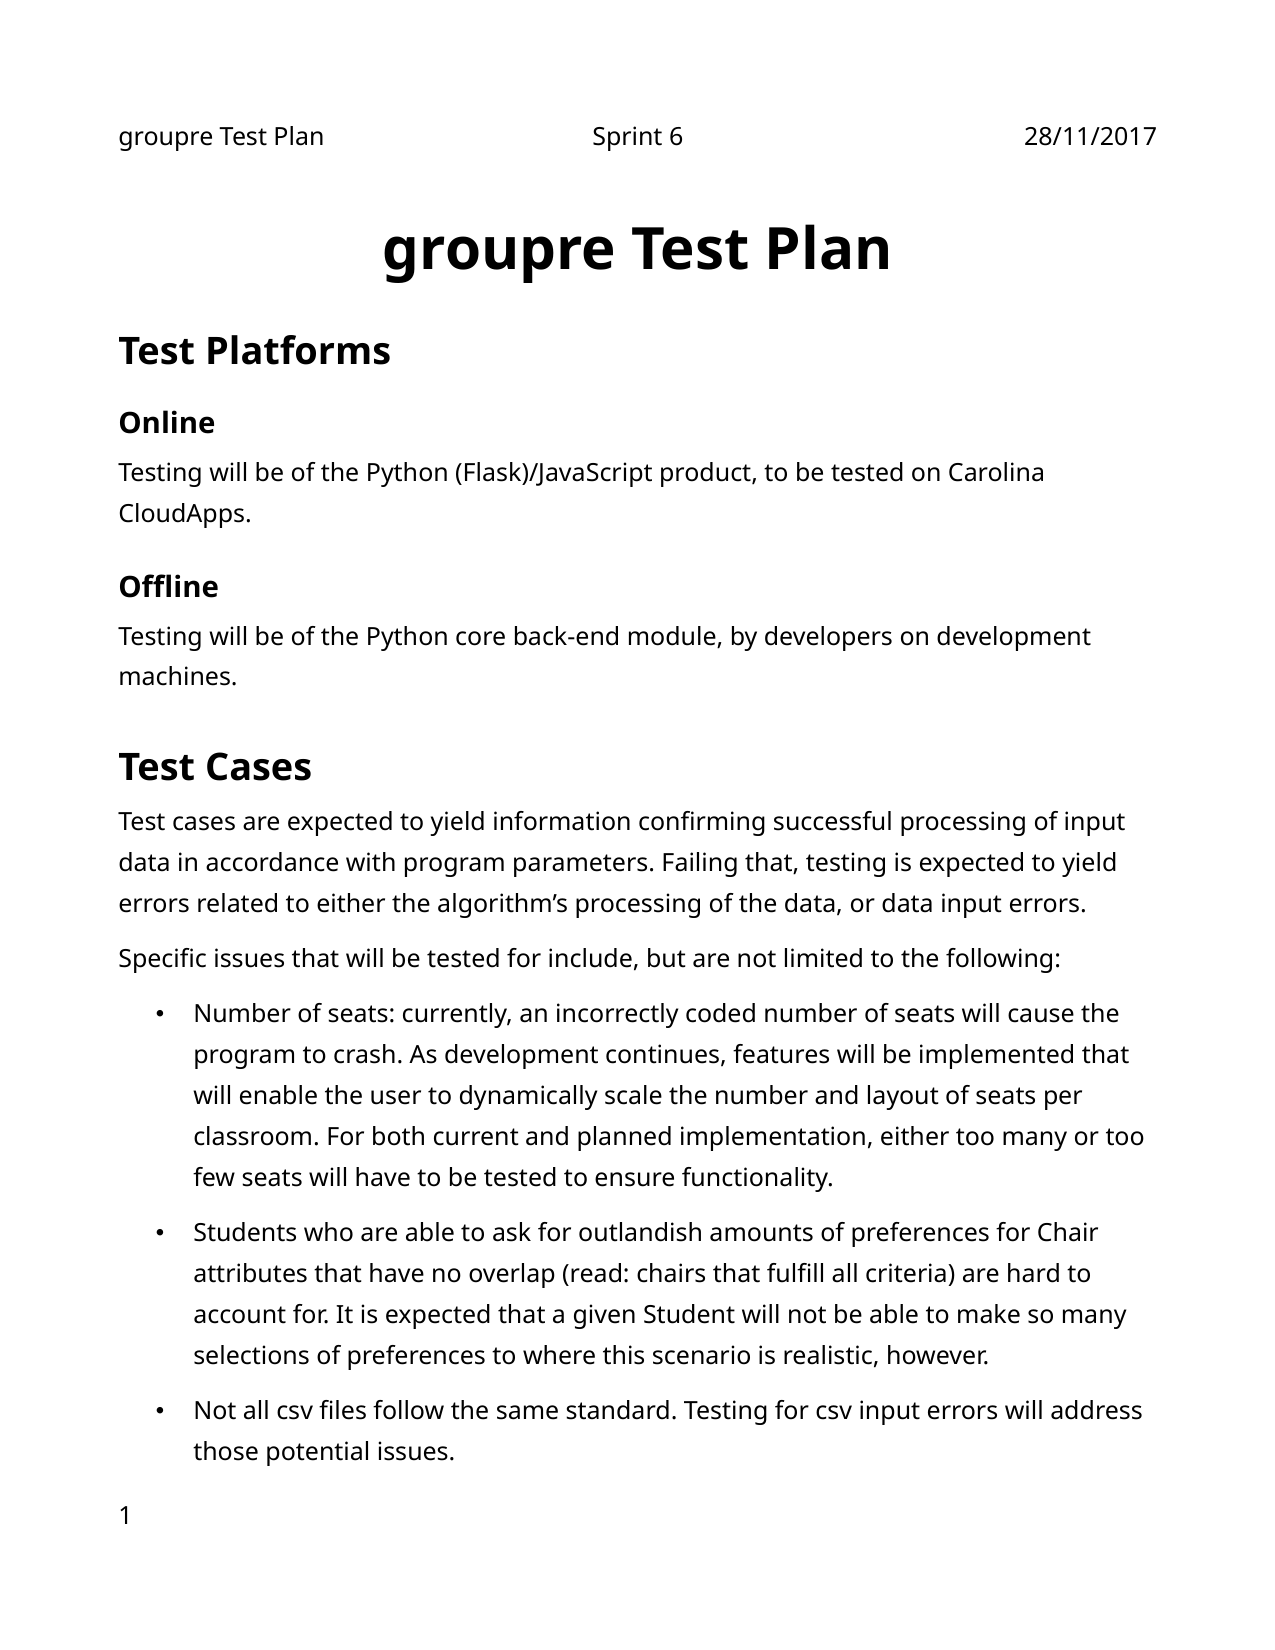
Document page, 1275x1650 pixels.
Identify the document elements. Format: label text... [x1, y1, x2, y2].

subtitle Online [118, 402, 1157, 442]
list Students who are able to ask for outlandish amounts of preferences for Chair attributes that have no overlap (read: chairs that fulfill all criteria) are hard to account for. It is expected that a given Student will not be able to make so many selections of preferences to where this scenario is realistic, however. [156, 1215, 1157, 1371]
text Testing will be of the Python (Flask)/JavaScript product, to be tested on Carolina CloudApps. [118, 455, 1157, 530]
text Specific issues that will be tested for include, but are not limited to the following: [118, 941, 1157, 975]
list Not all csv files follow the same standard. Testing for csv input errors will address those potential issues. [156, 1393, 1157, 1468]
text Test cases are expected to yield information confirming successful processing of input data in accordance with program parameters. Failing that, testing is expected to yield errors related to either the algorithm’s processing of the data, or data input errors. [118, 804, 1157, 919]
list Number of seats: currently, an incorrectly coded number of seats will cause the program to crash. As development continues, features will be implemented that will enable the user to dynamically scale the number and layout of seats per classroom. For both current and planned implementation, either too many or too few seats will have to be tested to ensure functionality. [156, 996, 1157, 1193]
title groupre Test Plan [118, 207, 1157, 286]
subtitle Offline [118, 566, 1157, 606]
text Testing will be of the Python core back-end module, by developers on development machines. [118, 618, 1157, 693]
subtitle Test Cases [118, 739, 1157, 791]
subtitle Test Platforms [118, 324, 1157, 375]
